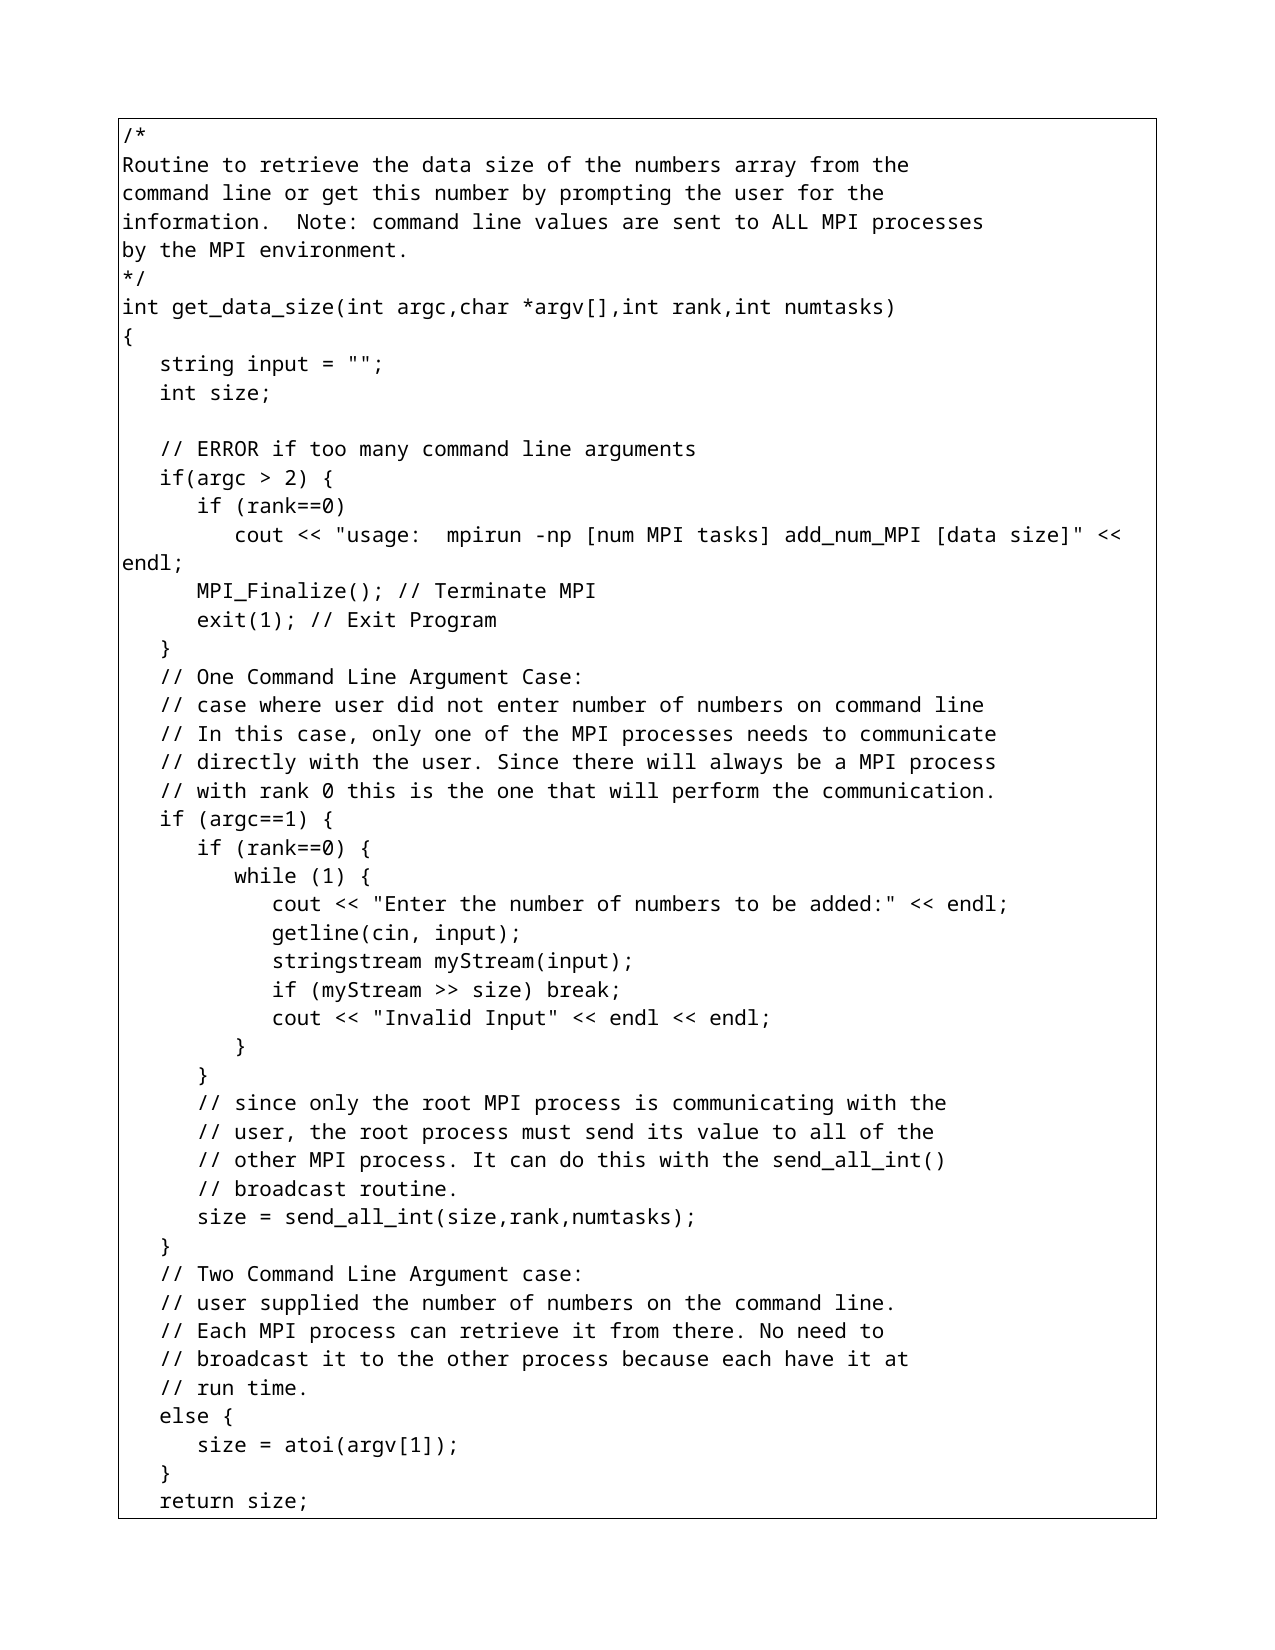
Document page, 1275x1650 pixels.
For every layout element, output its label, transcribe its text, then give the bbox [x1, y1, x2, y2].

text // since only the root MPI process is communicating with the [119, 1085, 1156, 1113]
text */ [119, 260, 1156, 289]
text information. Note: command line values are sent to ALL MPI processes [119, 203, 1156, 232]
text stringstream myStream(input); [119, 943, 1156, 971]
text // with rank 0 this is the one that will perform the communication. [119, 772, 1156, 801]
text // In this case, only one of the MPI processes needs to communicate [119, 715, 1156, 744]
text { [119, 317, 1156, 346]
text if (rank==0) [119, 488, 1156, 516]
text cout << "Invalid Input" << endl << endl; [119, 1000, 1156, 1028]
text cout << "usage: mpirun -np [num MPI tasks] add_num_MPI [data size]" << endl; [119, 516, 1156, 573]
text while (1) { [119, 857, 1156, 886]
text string input = ""; [119, 346, 1156, 374]
text return size; [119, 1483, 1156, 1518]
text } [119, 1057, 1156, 1085]
text exit(1); // Exit Program [119, 602, 1156, 630]
text // run time. [119, 1369, 1156, 1398]
text if(argc > 2) { [119, 459, 1156, 488]
text by the MPI environment. [119, 232, 1156, 260]
text size = send_all_int(size,rank,numtasks); [119, 1199, 1156, 1227]
text // broadcast it to the other process because each have it at [119, 1341, 1156, 1369]
text Routine to retrieve the data size of the numbers array from the [119, 147, 1156, 175]
text int size; [119, 374, 1156, 406]
text if (rank==0) { [119, 829, 1156, 857]
text } [119, 1028, 1156, 1057]
text // ERROR if too many command line arguments [119, 431, 1156, 459]
text getline(cin, input); [119, 914, 1156, 943]
text command line or get this number by prompting the user for the [119, 175, 1156, 203]
text size = atoi(argv[1]); [119, 1426, 1156, 1455]
text if (myStream >> size) break; [119, 971, 1156, 1000]
text if (argc==1) { [119, 801, 1156, 829]
text cout << "Enter the number of numbers to be added:" << endl; [119, 886, 1156, 914]
text // user, the root process must send its value to all of the [119, 1113, 1156, 1142]
text } [119, 1227, 1156, 1256]
text // Two Command Line Argument case: [119, 1256, 1156, 1284]
text // user supplied the number of numbers on the command line. [119, 1284, 1156, 1312]
text } [119, 1455, 1156, 1483]
text // directly with the user. Since there will always be a MPI process [119, 744, 1156, 772]
text } [119, 630, 1156, 658]
text // case where user did not enter number of numbers on command line [119, 687, 1156, 715]
text else { [119, 1398, 1156, 1426]
text MPI_Finalize(); // Terminate MPI [119, 573, 1156, 602]
text // One Command Line Argument Case: [119, 658, 1156, 687]
text // broadcast routine. [119, 1170, 1156, 1199]
text // other MPI process. It can do this with the send_all_int() [119, 1142, 1156, 1170]
text int get_data_size(int argc,char *argv[],int rank,int numtasks) [119, 289, 1156, 317]
text /* [119, 119, 1156, 147]
text // Each MPI process can retrieve it from there. No need to [119, 1312, 1156, 1341]
